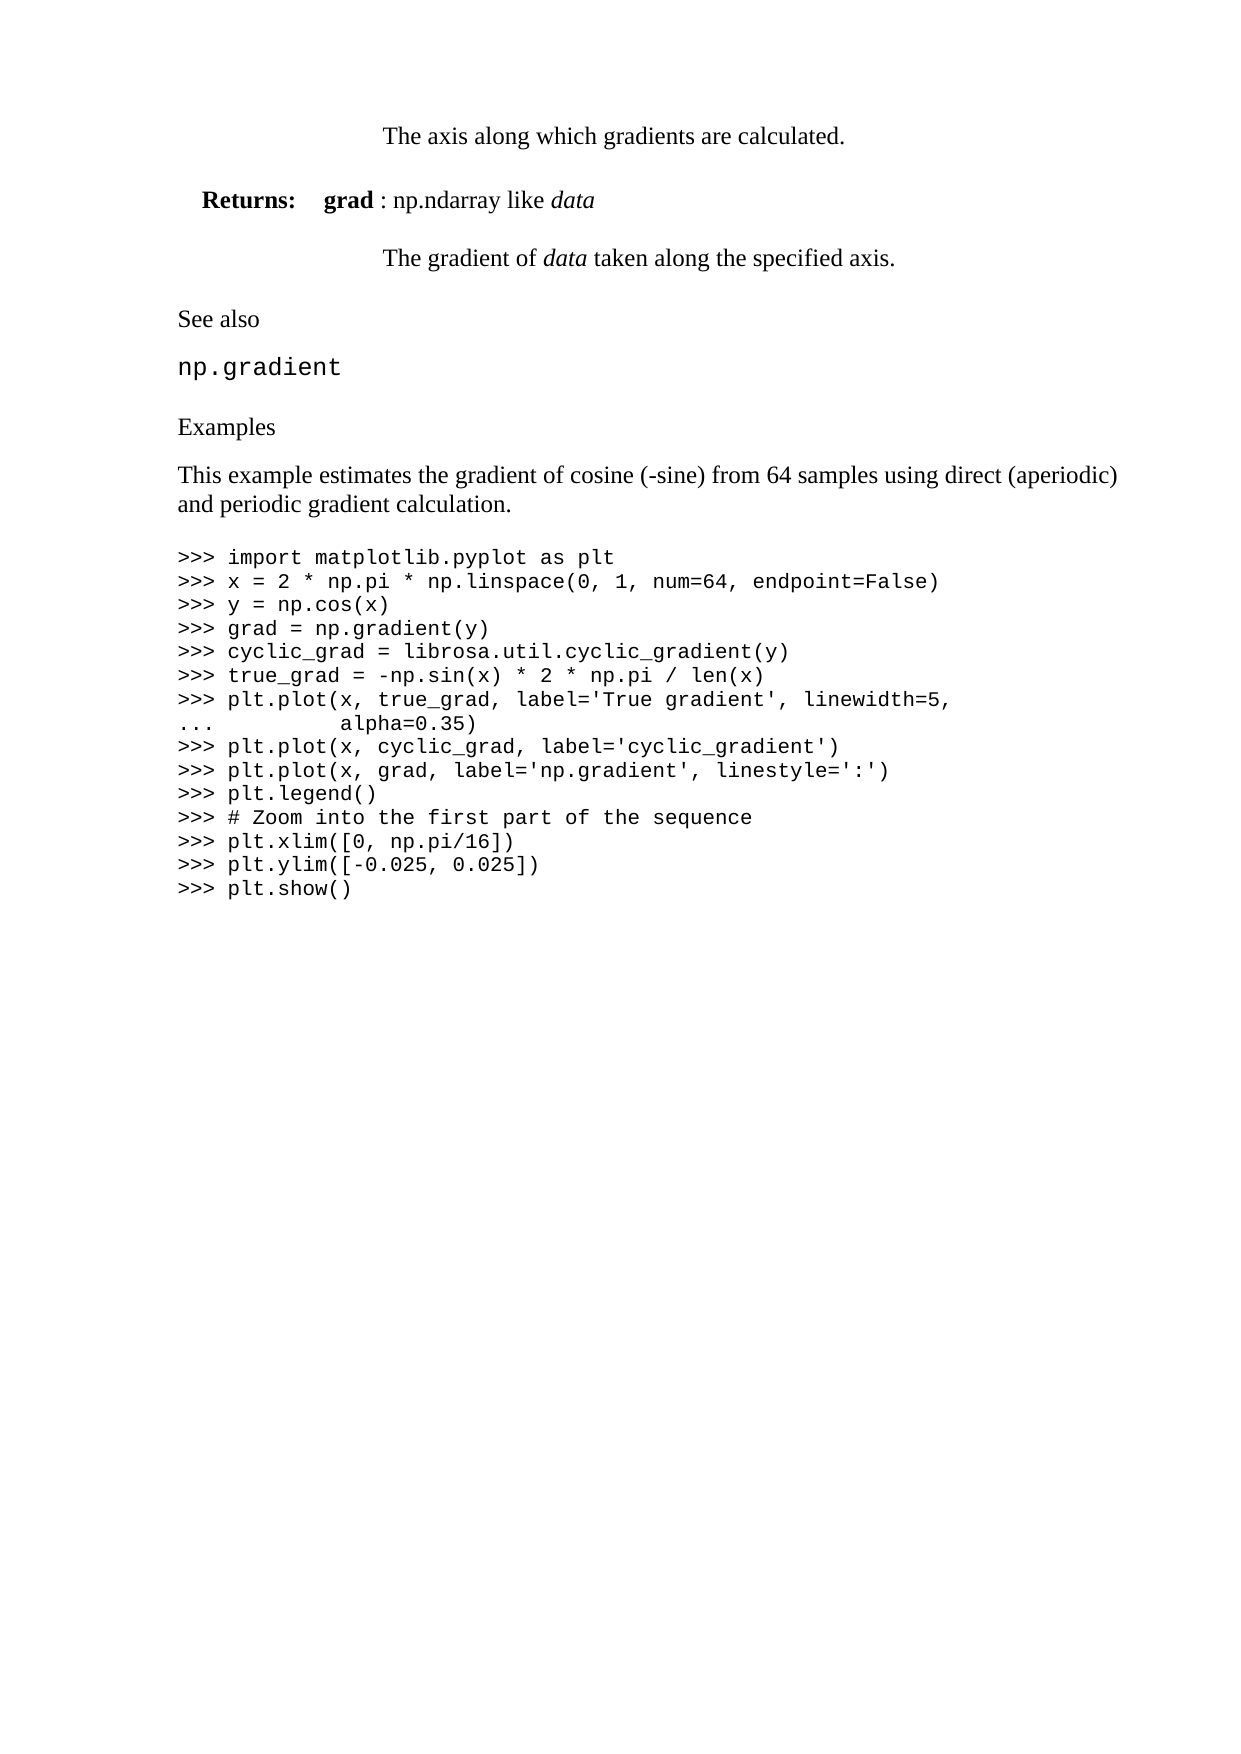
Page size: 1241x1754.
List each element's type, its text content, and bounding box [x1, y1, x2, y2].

text >>> x = 2 * np.pi * np.linspace(0, 1, num=64, endpoint=False) [177, 571, 1122, 594]
text >>> # Zoom into the first part of the sequence [177, 807, 1122, 831]
text ... alpha=0.35) [177, 712, 1122, 736]
list This example estimates the gradient of cosine (-sine) from 64 samples using direct (aperiodic) and periodic gradient calculation. [177, 460, 1122, 517]
text >>> plt.xlim([0, np.pi/16]) [177, 831, 1122, 854]
text >>> plt.plot(x, true_grad, label='True gradient', linewidth=5, [177, 689, 1122, 712]
table_cell Returns: [177, 182, 321, 304]
text >>> cyclic_grad = librosa.util.cyclic_gradient(y) [177, 642, 1122, 665]
text >>> import matplotlib.pyplot as plt [177, 547, 1122, 571]
text >>> plt.ylim([-0.025, 0.025]) [177, 854, 1122, 878]
table_cell grad : np.ndarray like data The gradient of data taken along the specified axis. [321, 182, 1122, 304]
text >>> plt.show() [177, 878, 1122, 902]
subtitle np.gradient [177, 352, 1122, 383]
table_header [177, 118, 321, 182]
text See also [177, 304, 1122, 333]
text >>> plt.legend() [177, 783, 1122, 807]
text >>> y = np.cos(x) [177, 594, 1122, 618]
table_header The axis along which gradients are calculated. [321, 118, 1122, 182]
text >>> plt.plot(x, grad, label='np.gradient', linestyle=':') [177, 760, 1122, 783]
text Examples [177, 412, 1122, 441]
text >>> grad = np.gradient(y) [177, 618, 1122, 642]
text >>> plt.plot(x, cyclic_grad, label='cyclic_gradient') [177, 736, 1122, 760]
text >>> true_grad = -np.sin(x) * 2 * np.pi / len(x) [177, 665, 1122, 689]
